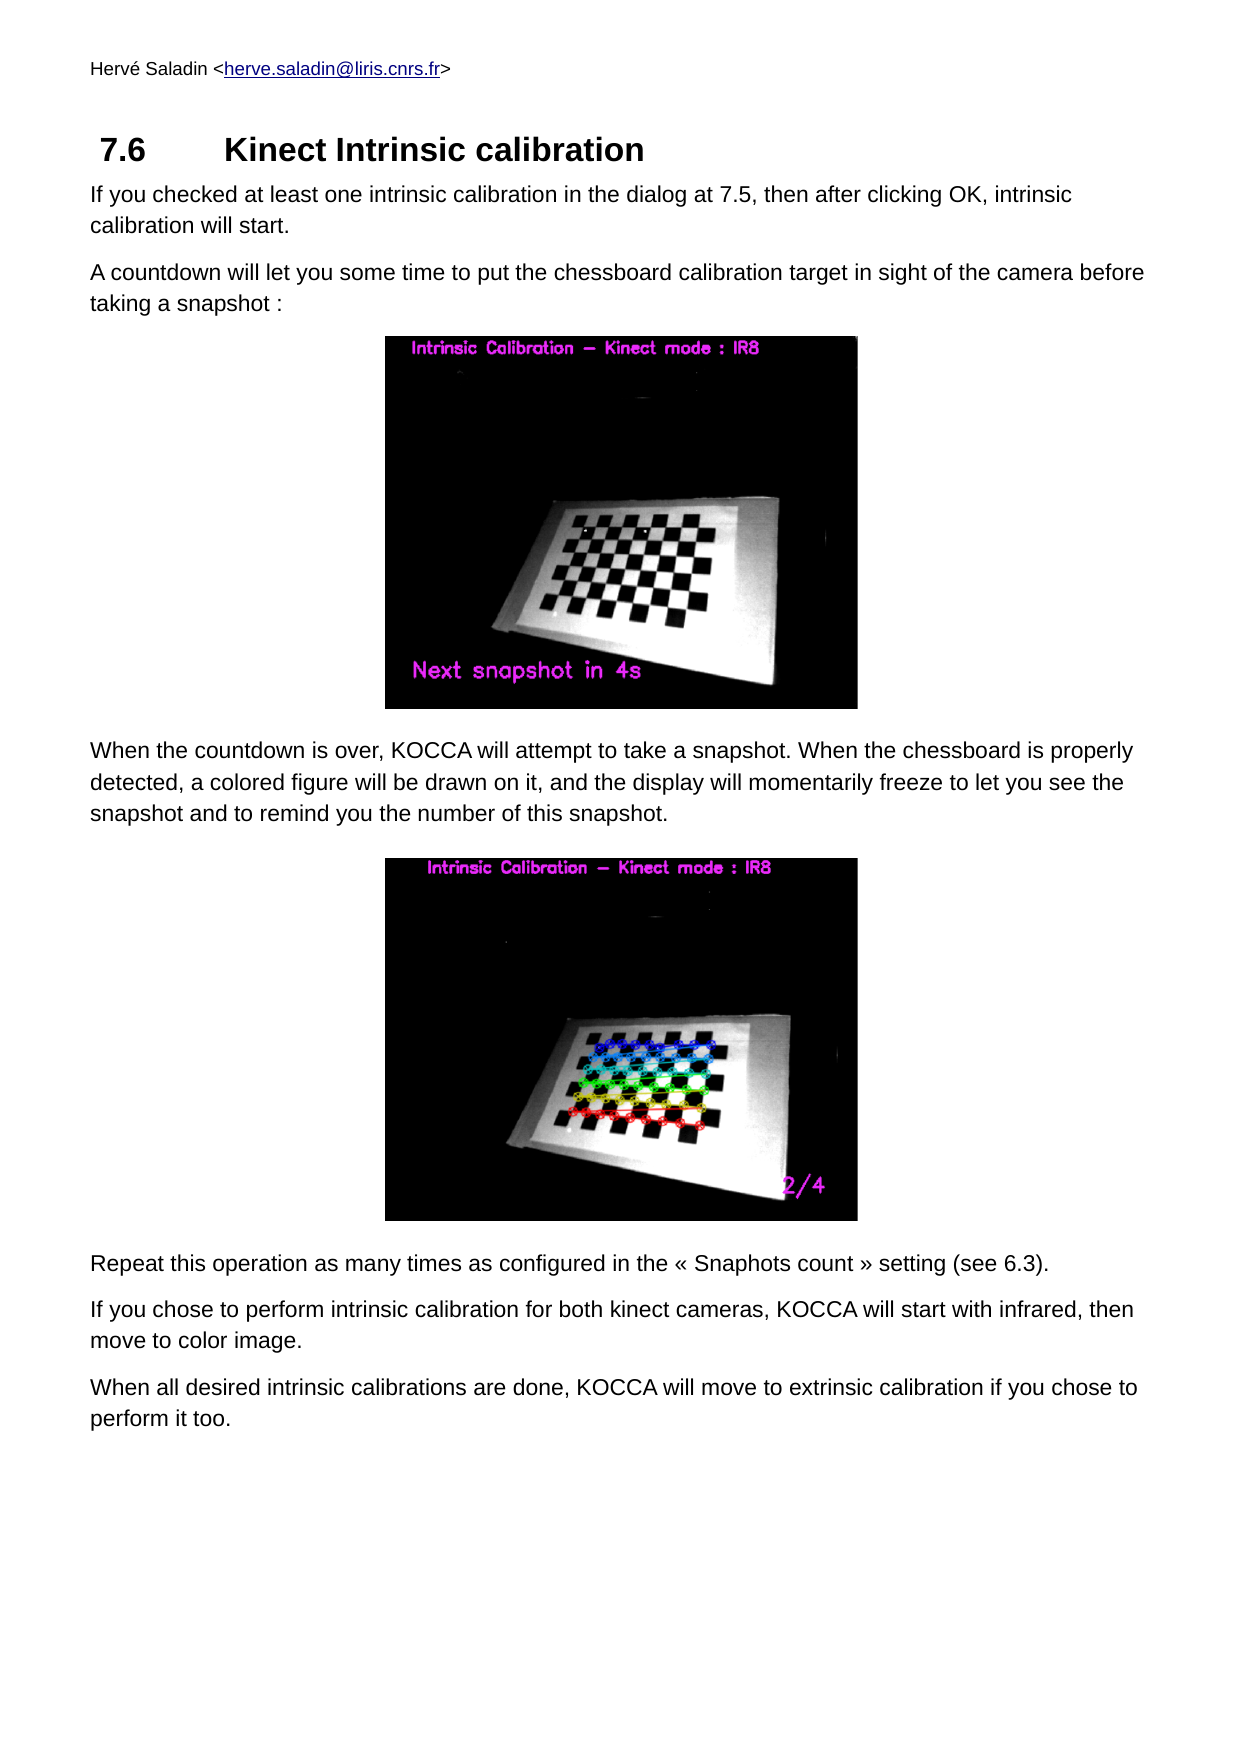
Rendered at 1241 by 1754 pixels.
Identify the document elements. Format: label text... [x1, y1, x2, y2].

text If you chose to perform intrinsic calibration for both kinect cameras, KOCCA will start with infrared, then move to color image. [90, 1296, 1153, 1354]
text Repeat this operation as many times as configured in the « Snaphots count » setting (see 6.3). [90, 846, 1153, 1276]
text A countdown will let you some time to put the chessboard calibration target in sight of the camera before taking a snapshot : [90, 258, 1153, 316]
text When the countdown is over, KOCCA will attempt to take a snapshot. When the chessboard is properly detected, a colored figure will be drawn on it, and the display will momentarily freeze to let you see the snapshot and to remind you the number of this snapshot. [90, 336, 1153, 827]
text If you checked at least one intrinsic calibration in the dialog at 7.5, then after clicking OK, intrinsic calibration will start. [90, 181, 1153, 239]
picture [385, 858, 858, 1221]
text When all desired intrinsic calibrations are done, KOCCA will move to extrinsic calibration if you chose to perform it too. [90, 1373, 1153, 1431]
subtitle Kinect Intrinsic calibration [90, 130, 1153, 168]
picture [385, 336, 858, 709]
